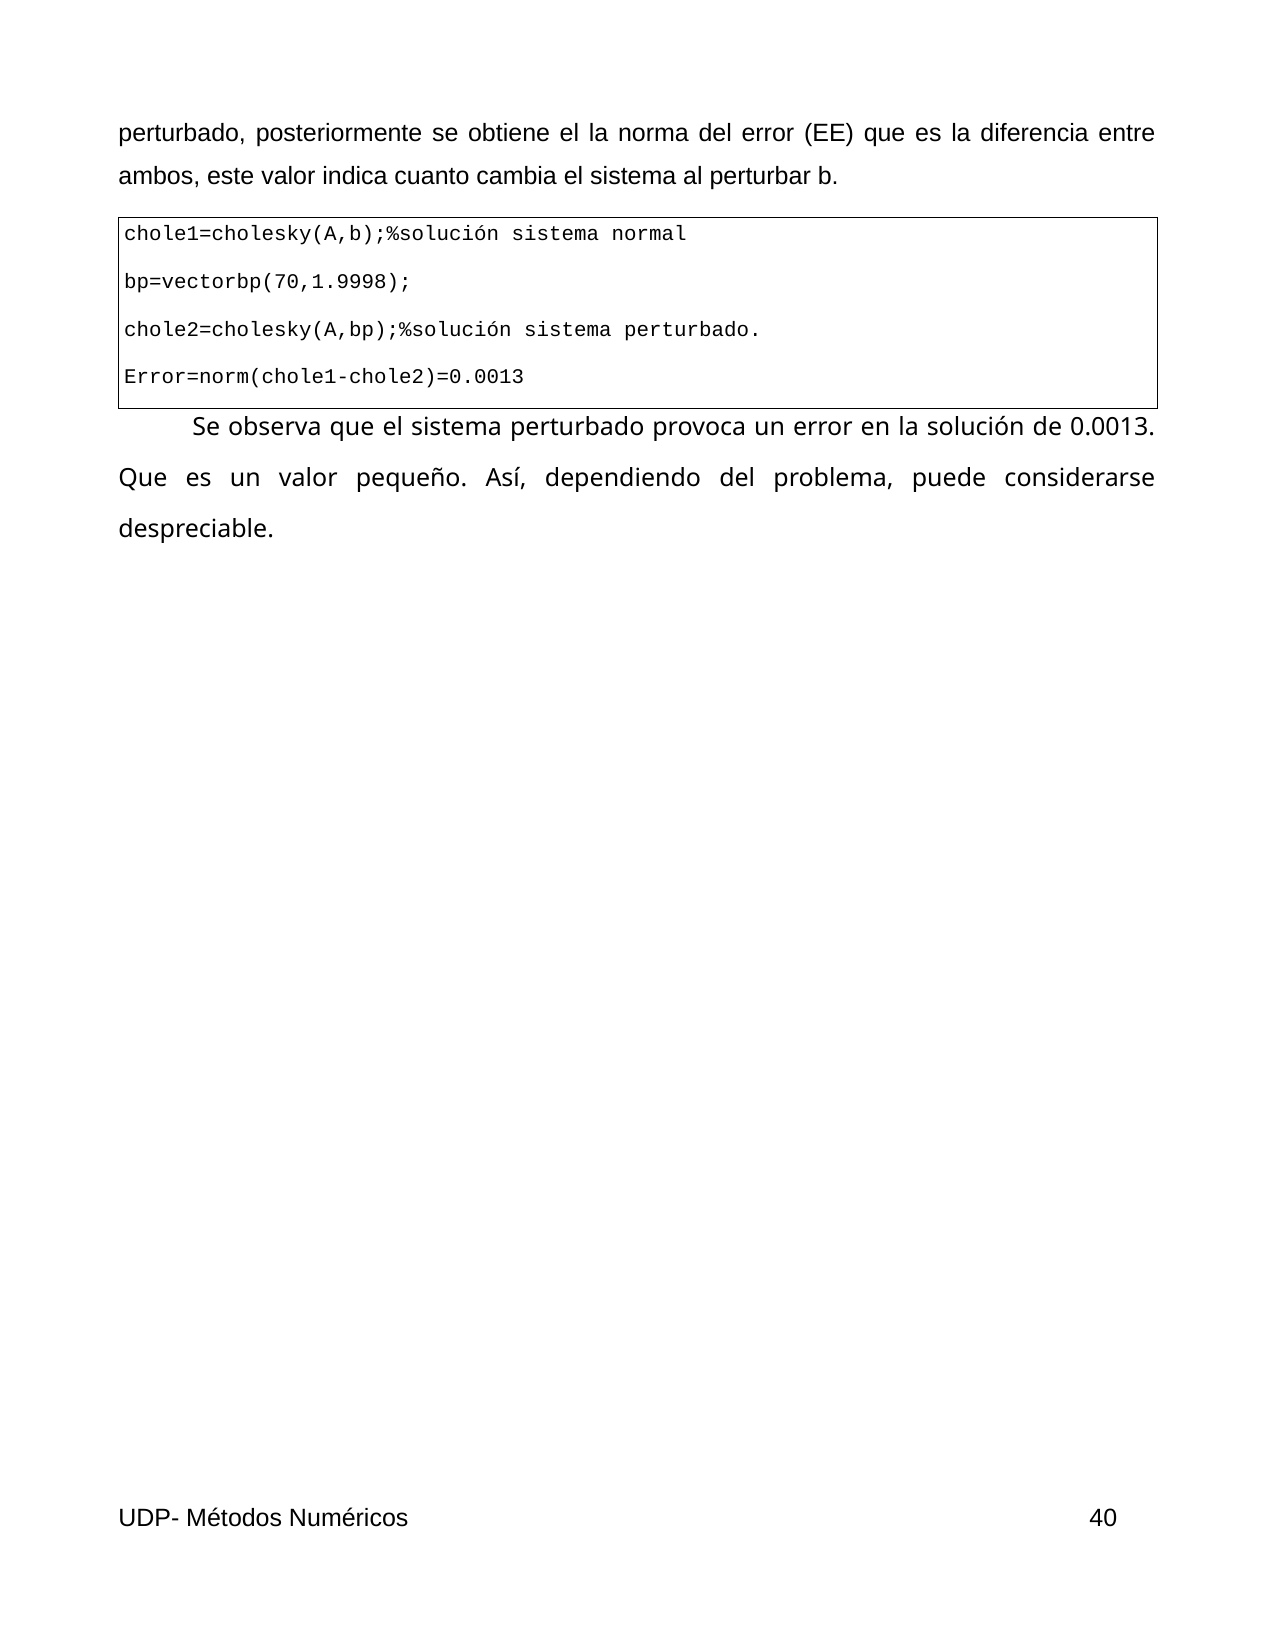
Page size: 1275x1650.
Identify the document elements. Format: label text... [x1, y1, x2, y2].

text perturbado, posteriormente se obtiene el la norma del error (EE) que es la diferencia entre ambos, este valor indica cuanto cambia el sistema al perturbar b. [118, 118, 1157, 190]
table_header chole1=cholesky(A,b);%solución sistema normal bp=vectorbp(70,1.9998); chole2=cholesky(A,bp);%solución sistema perturbado. Error=norm(chole1-chole2)=0.0013 [119, 218, 1157, 408]
text Se observa que el sistema perturbado provoca un error en la solución de 0.0013. Que es un valor pequeño. Así, dependiendo del problema, puede considerarse despreciable. [118, 409, 1157, 544]
